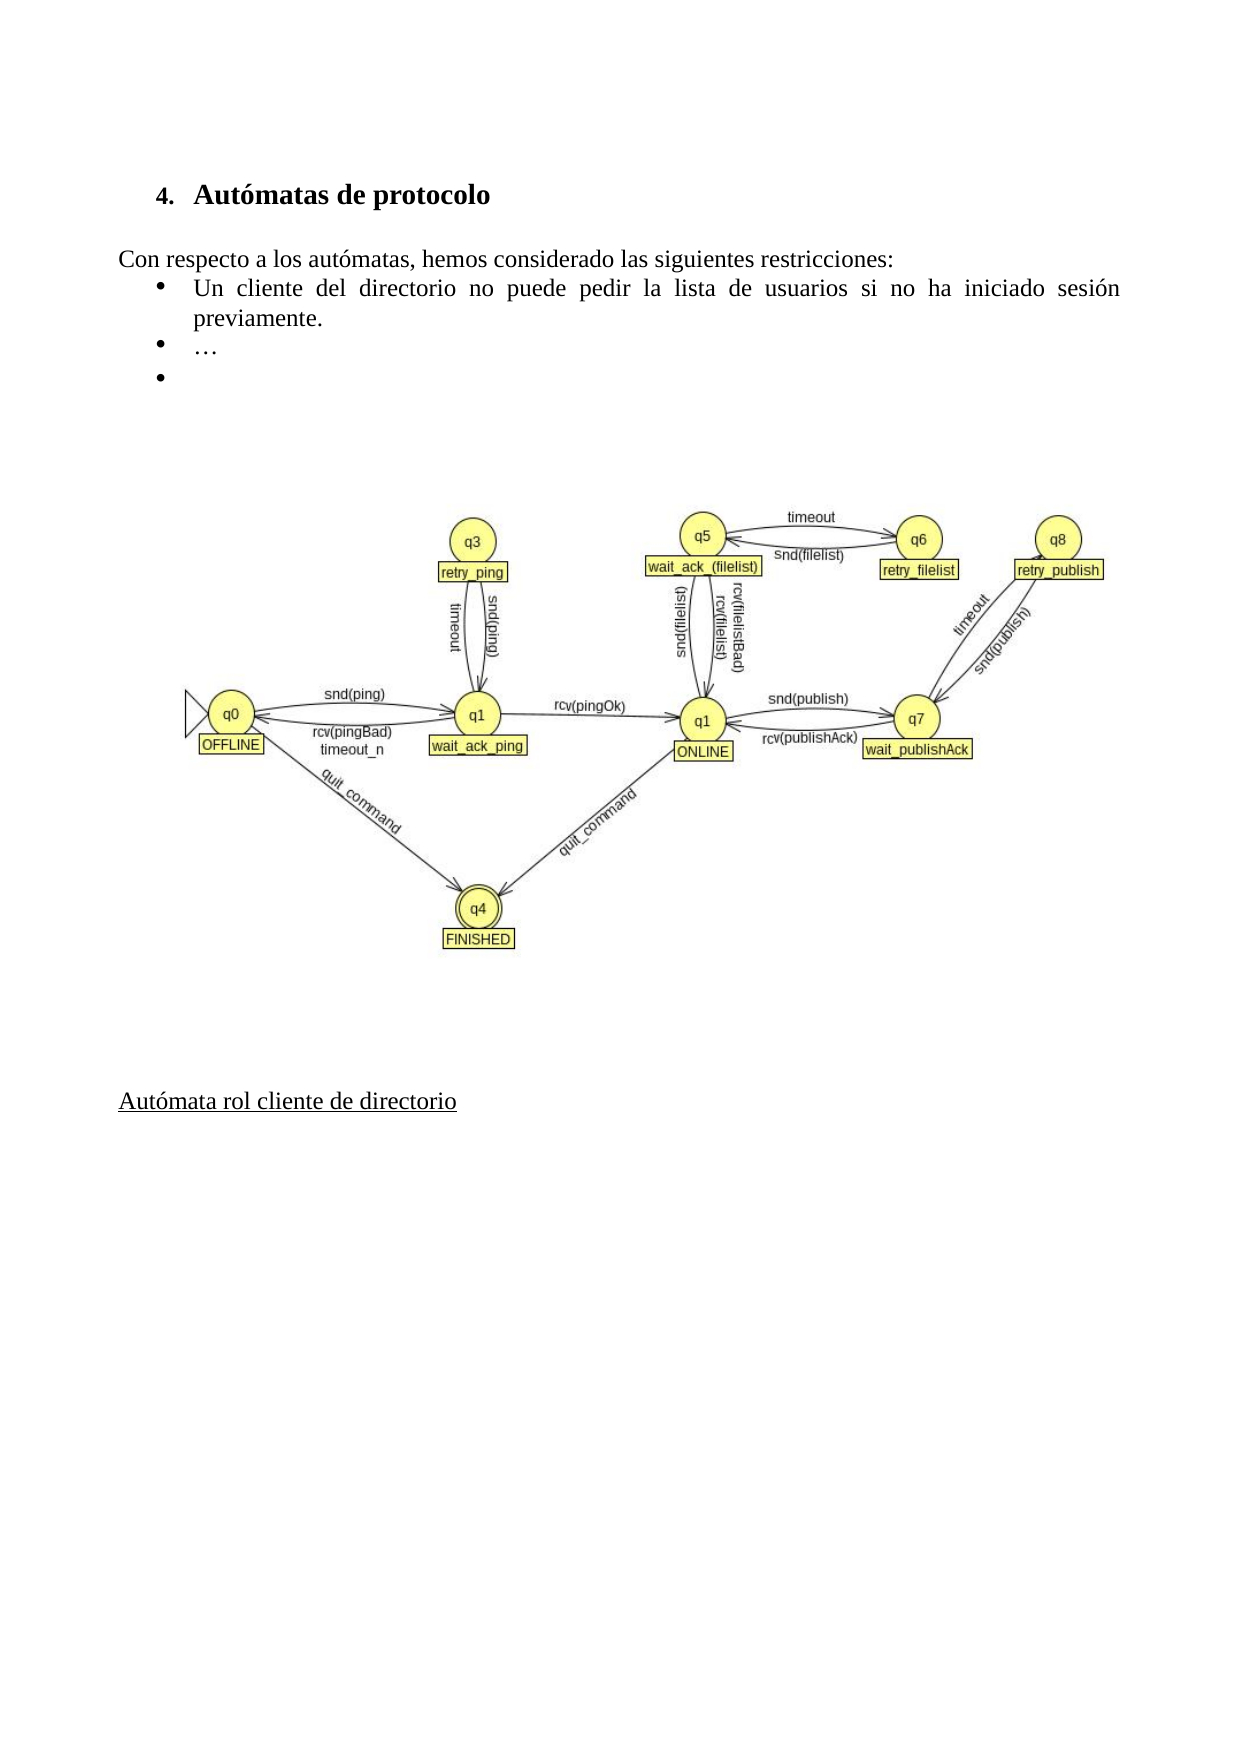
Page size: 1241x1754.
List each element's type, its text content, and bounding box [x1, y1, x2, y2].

list Un cliente del directorio no puede pedir la lista de usuarios si no ha iniciado sesión previamente. [156, 273, 1122, 331]
list Autómatas de protocolo [156, 177, 1122, 211]
picture [118, 448, 1119, 1086]
list … [156, 331, 1122, 361]
text Con respecto a los autómatas, hemos considerado las siguientes restricciones: [118, 244, 1122, 273]
list Autómata rol cliente de directorio [118, 428, 1122, 1114]
